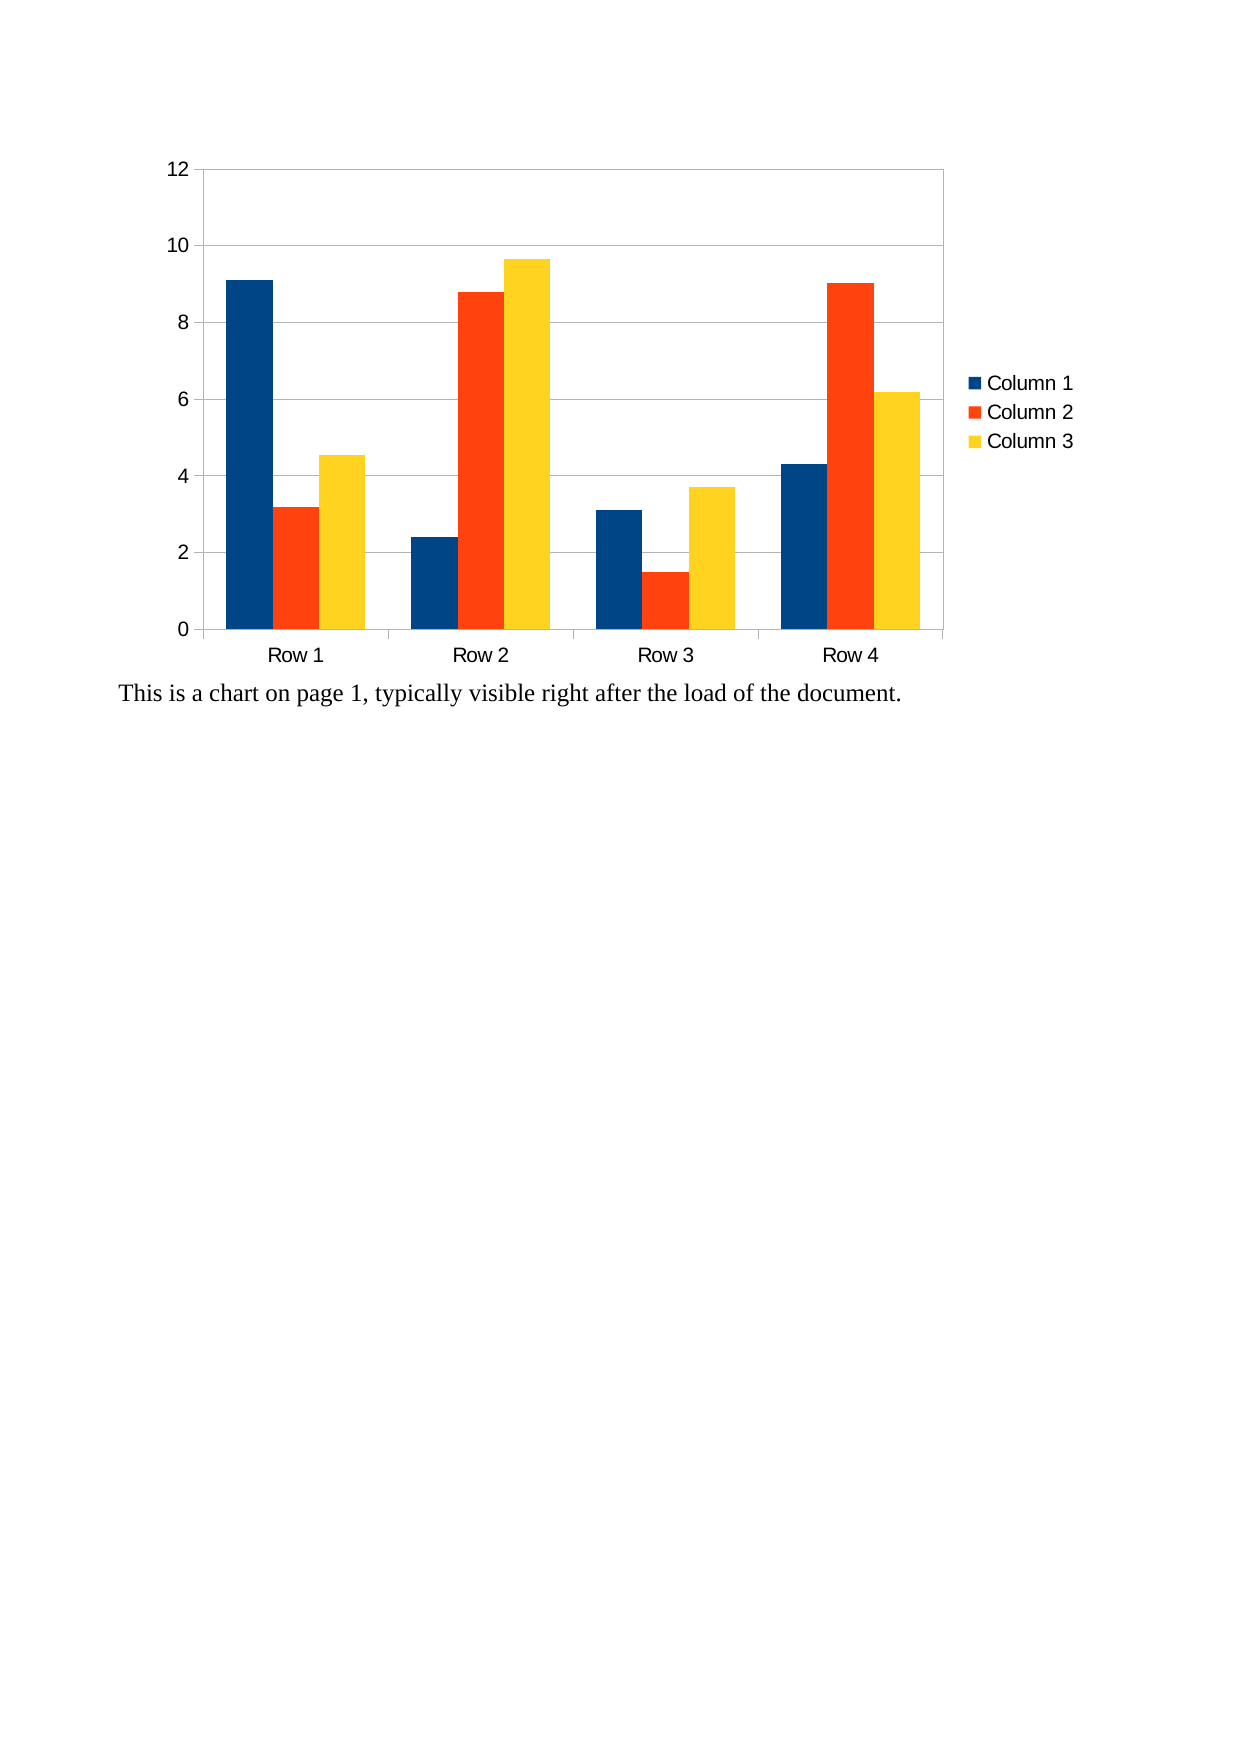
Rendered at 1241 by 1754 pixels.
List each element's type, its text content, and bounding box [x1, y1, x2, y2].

text This is a chart on page 1, typically visible right after the load of the document. [118, 147, 1122, 707]
